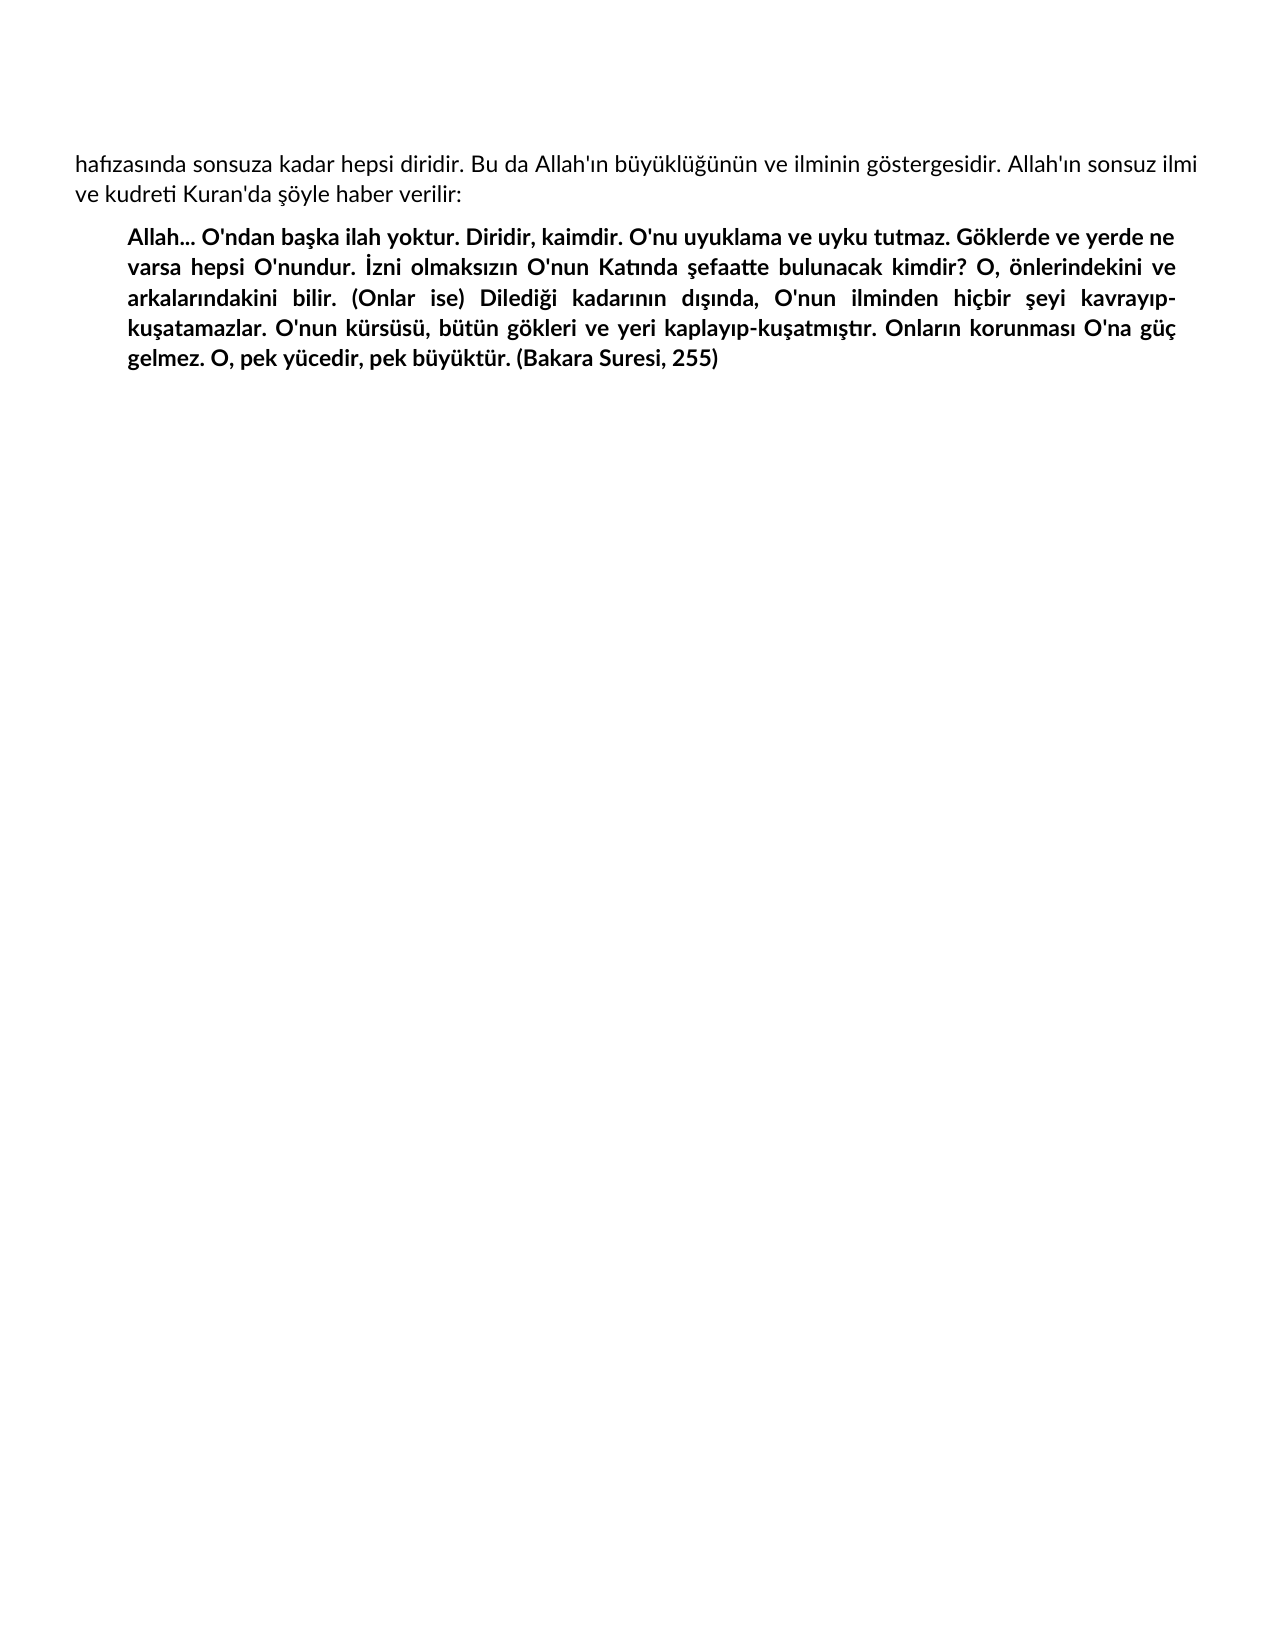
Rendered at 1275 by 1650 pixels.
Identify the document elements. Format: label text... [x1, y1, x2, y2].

text hafızasında sonsuza kadar hepsi diridir. Bu da Allah'ın büyüklüğünün ve ilminin göstergesidir. Allah'ın sonsuz ilmi ve kudreti Kuran'da şöyle haber verilir: [75, 150, 1200, 208]
text Allah... O'ndan başka ilah yoktur. Diridir, kaimdir. O'nu uyuklama ve uyku tutmaz. Göklerde ve yerde ne varsa hepsi O'nundur. İzni olmaksızın O'nun Katında şefaatte bulunacak kimdir? O, önlerindekini ve arkalarındakini bilir. (Onlar ise) Dilediği kadarının dışında, O'nun ilminden hiçbir şeyi kavrayıp-kuşatamazlar. O'nun kürsüsü, bütün gökleri ve yeri kaplayıp-kuşatmıştır. Onların korunması O'na güç gelmez. O, pek yücedir, pek büyüktür. (Bakara Suresi, 255) [127, 223, 1177, 371]
